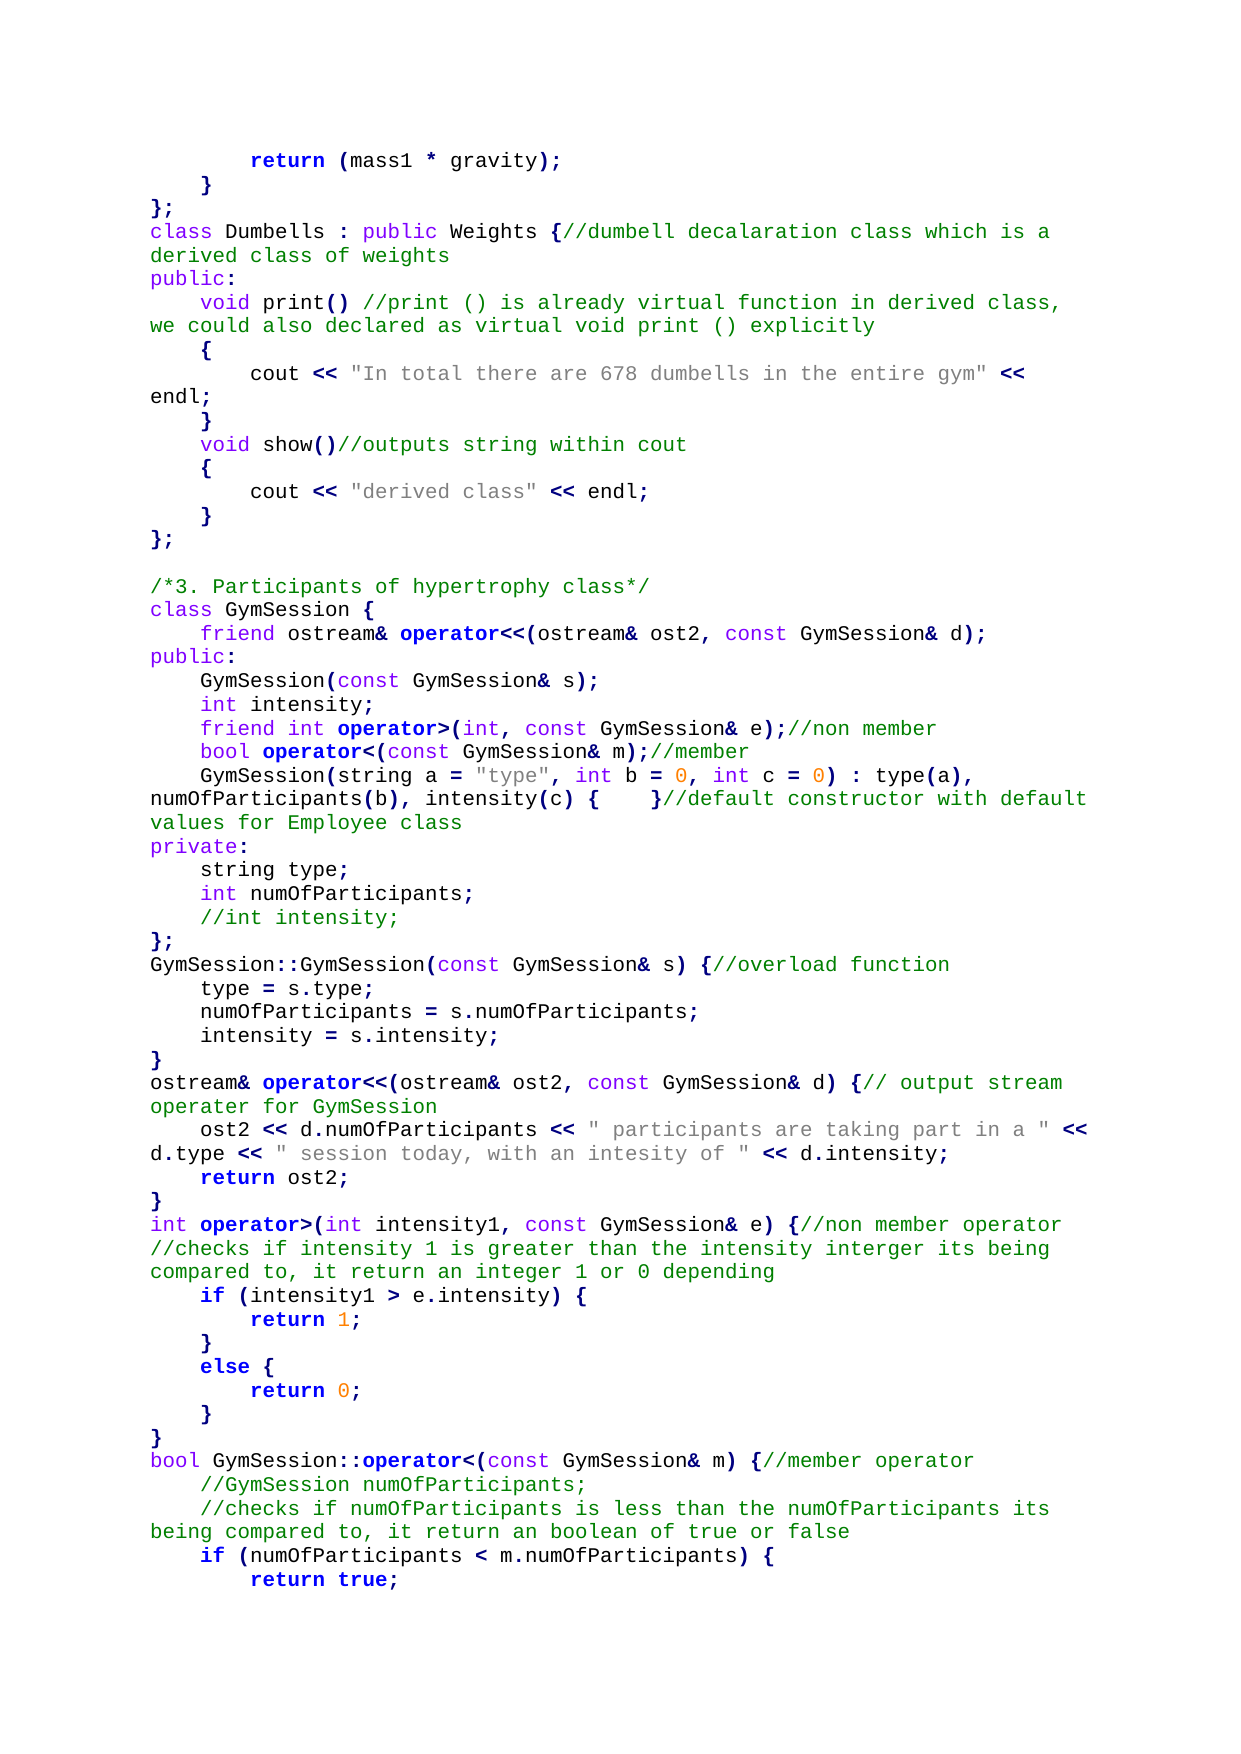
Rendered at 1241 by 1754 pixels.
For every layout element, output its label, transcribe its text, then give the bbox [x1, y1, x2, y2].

text //int intensity; [150, 907, 1090, 930]
text }; [150, 930, 1090, 954]
text int operator>(int intensity1, const GymSession& e) {//non member operator [150, 1214, 1090, 1238]
text ost2 << d.numOfParticipants << " participants are taking part in a " << d.type << " session today, with an intesity of " << d.intensity; [150, 1119, 1090, 1167]
text private: [150, 836, 1090, 859]
text } [150, 505, 1090, 528]
text public: [150, 647, 1090, 670]
text int intensity; [150, 694, 1090, 717]
text }; [150, 197, 1090, 221]
text cout << "derived class" << endl; [150, 481, 1090, 505]
text void print() //print () is already virtual function in derived class, we could also declared as virtual void print () explicitly [150, 292, 1090, 339]
text intensity = s.intensity; [150, 1025, 1090, 1048]
text } [150, 1427, 1090, 1451]
text ostream& operator<<(ostream& ost2, const GymSession& d) {// output stream operater for GymSession [150, 1072, 1090, 1119]
text class GymSession { [150, 599, 1090, 623]
text } [150, 1403, 1090, 1427]
text return 0; [150, 1379, 1090, 1403]
text GymSession(string a = "type", int b = 0, int c = 0) : type(a), numOfParticipants(b), intensity(c) { }//default constructor with default values for Employee class [150, 765, 1090, 836]
text //GymSession numOfParticipants; [150, 1474, 1090, 1498]
text return (mass1 * gravity); [150, 150, 1090, 174]
text else { [150, 1356, 1090, 1379]
text string type; [150, 859, 1090, 883]
text public: [150, 268, 1090, 292]
text } [150, 410, 1090, 434]
text if (numOfParticipants < m.numOfParticipants) { [150, 1545, 1090, 1569]
text bool GymSession::operator<(const GymSession& m) {//member operator [150, 1451, 1090, 1474]
text type = s.type; [150, 978, 1090, 1001]
text if (intensity1 > e.intensity) { [150, 1285, 1090, 1309]
text { [150, 457, 1090, 481]
text friend int operator>(int, const GymSession& e);//non member [150, 717, 1090, 741]
text return ost2; [150, 1167, 1090, 1190]
text }; [150, 528, 1090, 552]
text GymSession(const GymSession& s); [150, 670, 1090, 694]
text GymSession::GymSession(const GymSession& s) {//overload function [150, 954, 1090, 978]
text class Dumbells : public Weights {//dumbell decalaration class which is a derived class of weights [150, 221, 1090, 268]
text numOfParticipants = s.numOfParticipants; [150, 1001, 1090, 1025]
text { [150, 339, 1090, 363]
text } [150, 174, 1090, 197]
text //checks if intensity 1 is greater than the intensity interger its being compared to, it return an integer 1 or 0 depending [150, 1238, 1090, 1285]
text void show()//outputs string within cout [150, 434, 1090, 457]
text friend ostream& operator<<(ostream& ost2, const GymSession& d); [150, 623, 1090, 647]
text } [150, 1332, 1090, 1356]
text int numOfParticipants; [150, 883, 1090, 907]
text cout << "In total there are 678 dumbells in the entire gym" << endl; [150, 363, 1090, 410]
text } [150, 1048, 1090, 1072]
text /*3. Participants of hypertrophy class*/ [150, 576, 1090, 599]
text bool operator<(const GymSession& m);//member [150, 741, 1090, 765]
text } [150, 1190, 1090, 1214]
text return true; [150, 1569, 1090, 1592]
text return 1; [150, 1309, 1090, 1332]
text //checks if numOfParticipants is less than the numOfParticipants its being compared to, it return an boolean of true or false [150, 1498, 1090, 1545]
